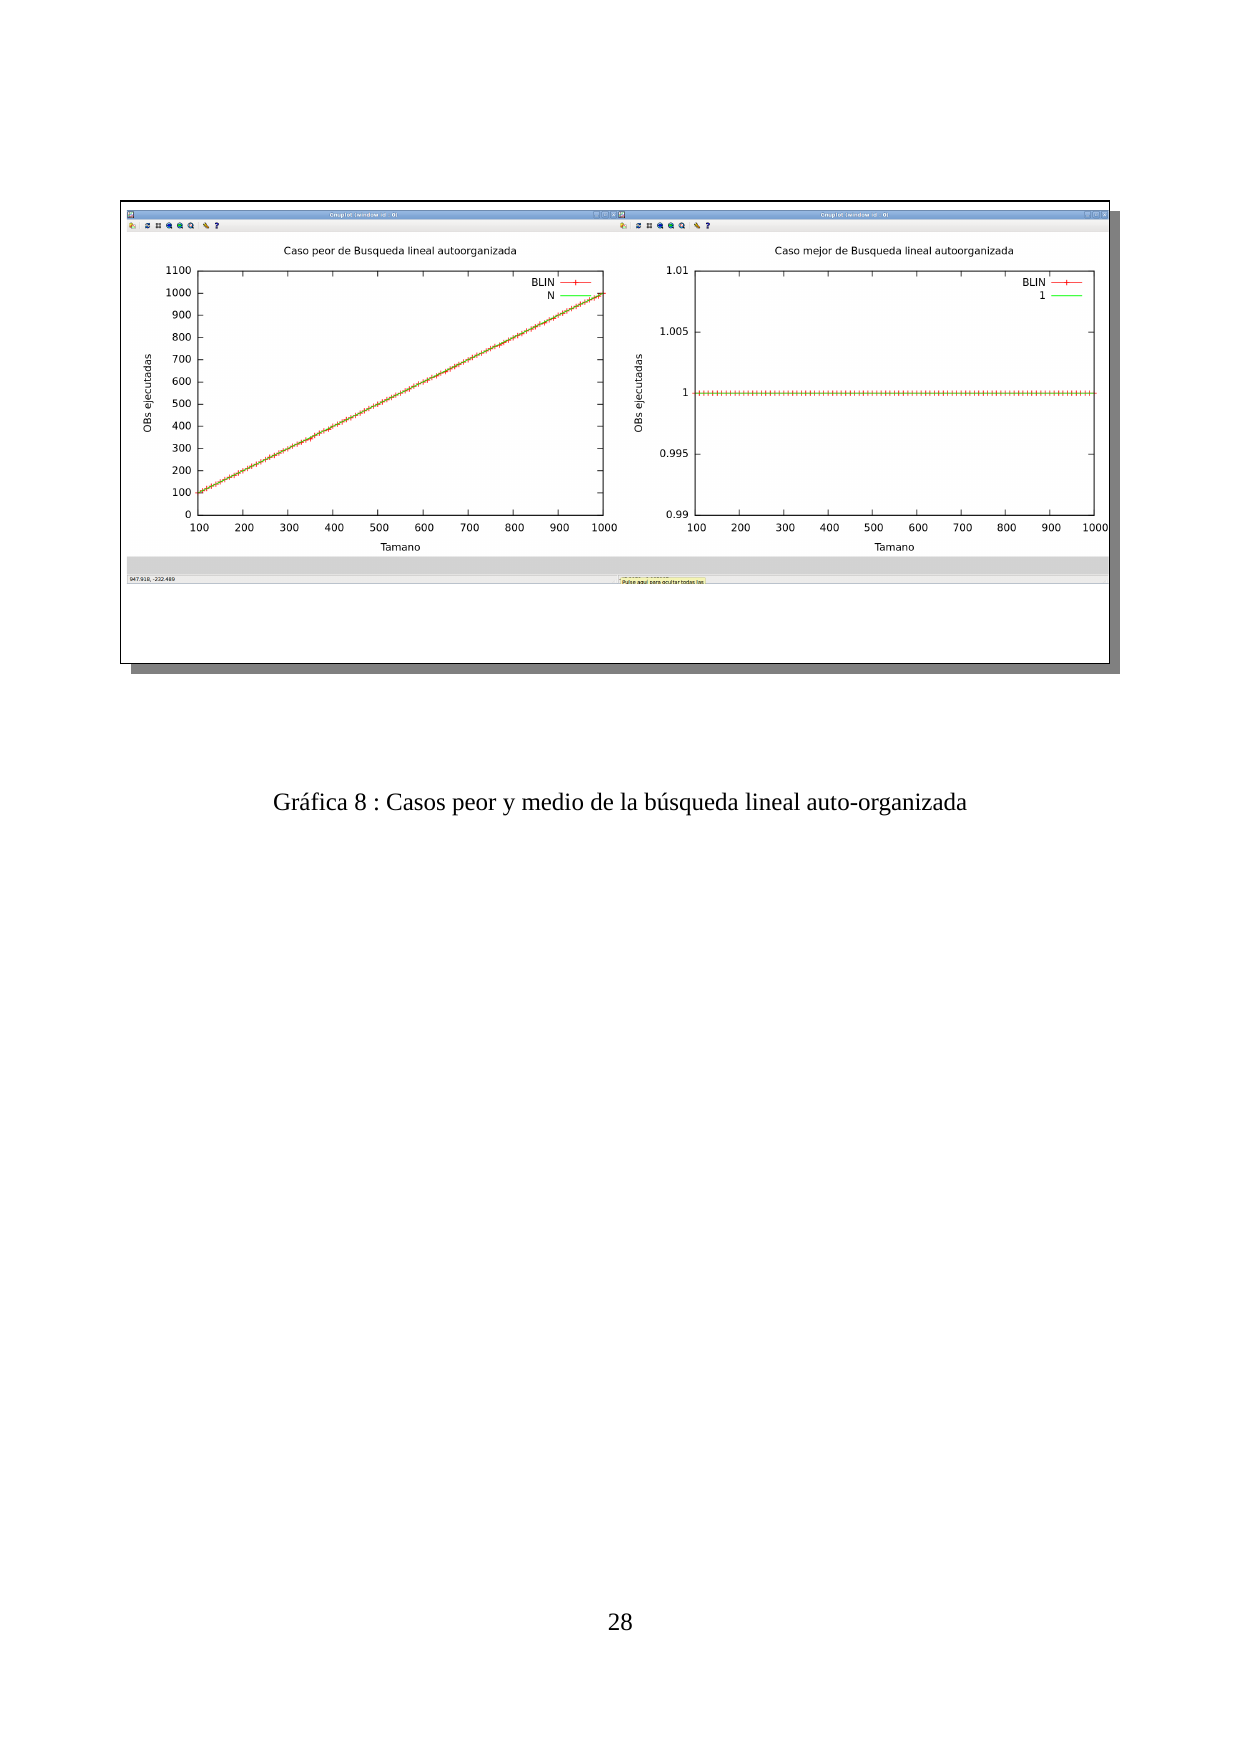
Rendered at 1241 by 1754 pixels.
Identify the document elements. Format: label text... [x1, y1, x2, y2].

text Gráfica 8 : Casos peor y medio de la búsqueda lineal auto-organizada [118, 787, 1122, 816]
text [121, 202, 1109, 663]
picture [126, 210, 1109, 584]
